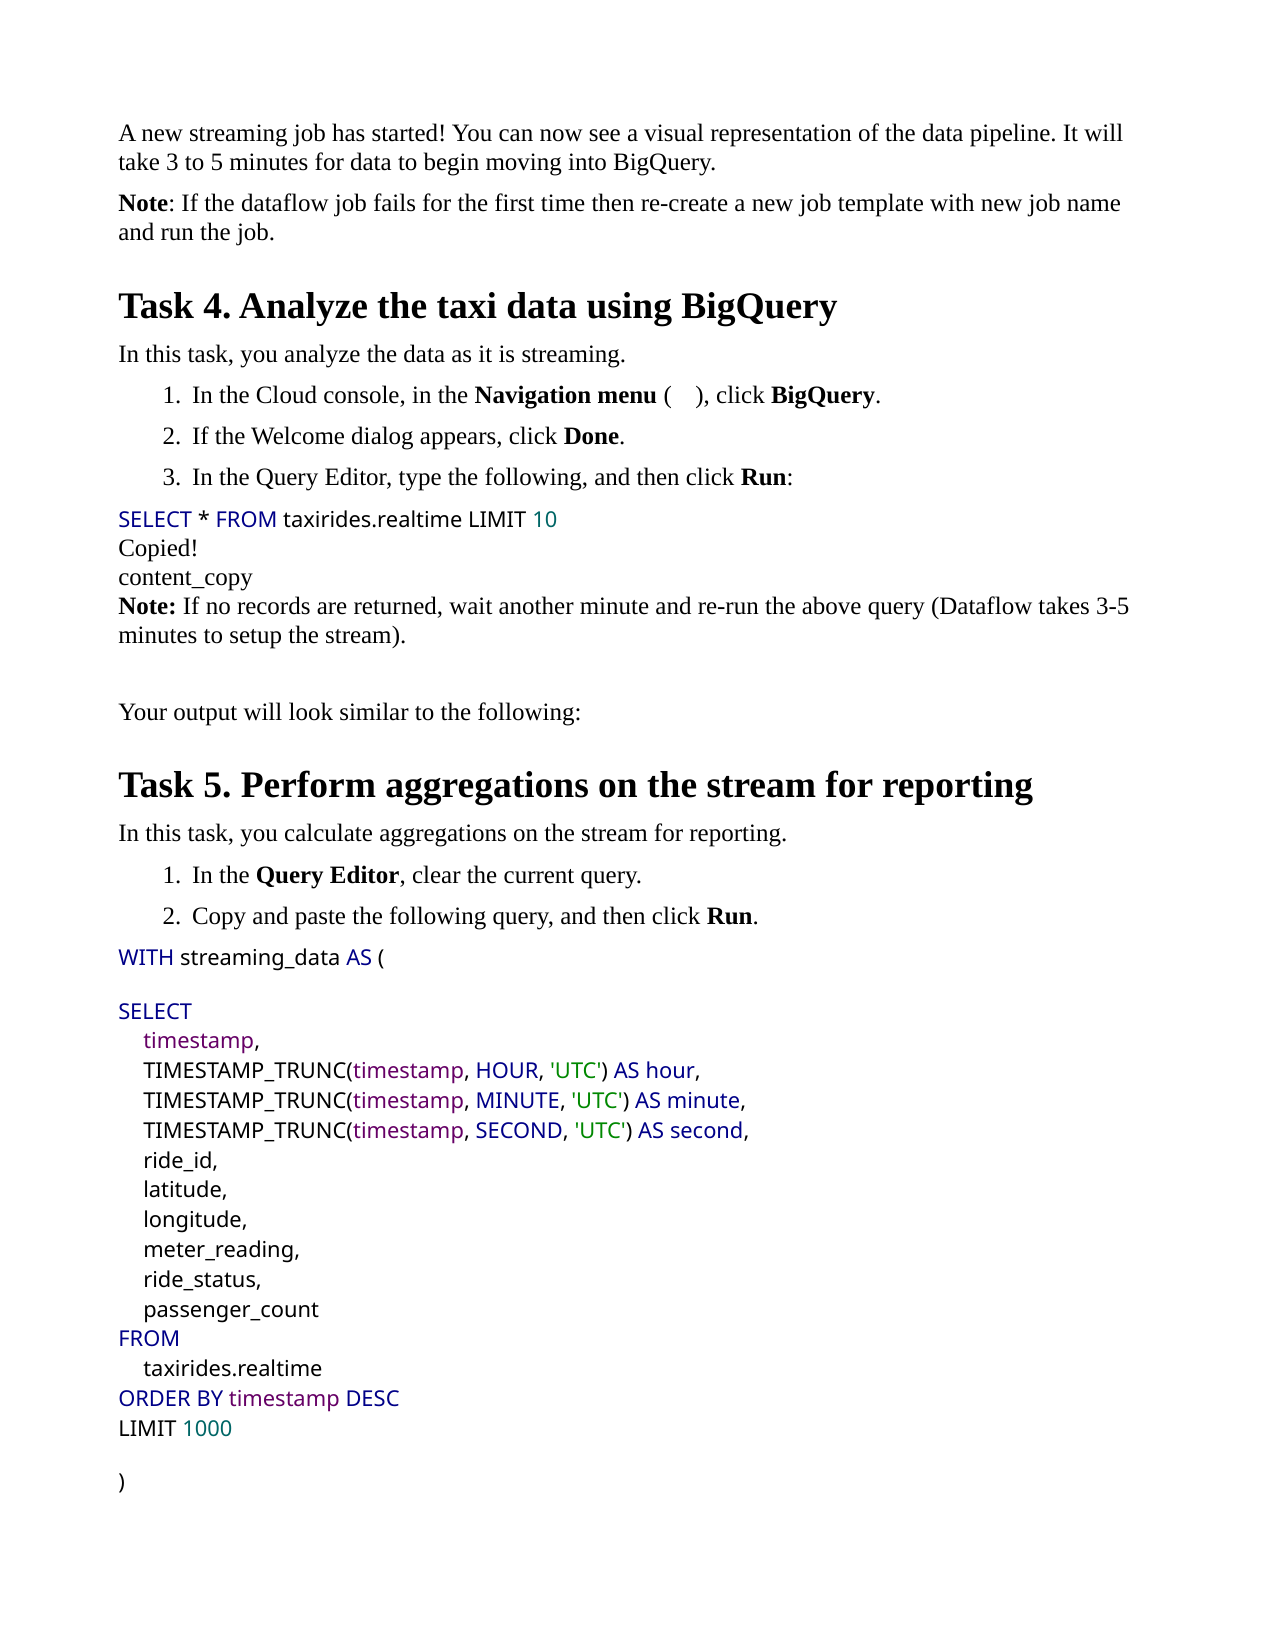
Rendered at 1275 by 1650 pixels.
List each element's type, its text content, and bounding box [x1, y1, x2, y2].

text TIMESTAMP_TRUNC(timestamp, HOUR, 'UTC') AS hour, [118, 1055, 1157, 1085]
text ride_status, [118, 1264, 1157, 1294]
subtitle Task 4. Analyze the taxi data using BigQuery [118, 283, 1157, 326]
text SELECT * FROM taxirides.realtime LIMIT 10 [118, 504, 1157, 533]
list In the Cloud console, in the Navigation menu (), click BigQuery. [162, 380, 1157, 409]
text taxirides.realtime [118, 1353, 1157, 1383]
text Note: If the dataflow job fails for the first time then re-create a new job template with new job name and run the job. [118, 188, 1157, 246]
list In the Query Editor, type the following, and then click Run: [162, 462, 1157, 491]
text ORDER BY timestamp DESC [118, 1383, 1157, 1413]
text Note: If no records are returned, wait another minute and re-run the above query (Dataflow takes 3-5 minutes to setup the stream). [118, 591, 1157, 648]
text latitude, [118, 1174, 1157, 1204]
text TIMESTAMP_TRUNC(timestamp, MINUTE, 'UTC') AS minute, [118, 1085, 1157, 1115]
text LIMIT 1000 [118, 1413, 1157, 1443]
text In this task, you analyze the data as it is streaming. [118, 339, 1157, 367]
text ride_id, [118, 1145, 1157, 1174]
text timestamp, [118, 1026, 1157, 1055]
text passenger_count [118, 1294, 1157, 1323]
subtitle Task 5. Perform aggregations on the stream for reporting [118, 763, 1157, 806]
list If the Welcome dialog appears, click Done. [162, 421, 1157, 450]
text Your output will look similar to the following: [118, 661, 1157, 725]
text meter_reading, [118, 1234, 1157, 1264]
text In this task, you calculate aggregations on the stream for reporting. [118, 818, 1157, 847]
text A new streaming job has started! You can now see a visual representation of the data pipeline. It will take 3 to 5 minutes for data to begin moving into BigQuery. [118, 118, 1157, 176]
text TIMESTAMP_TRUNC(timestamp, SECOND, 'UTC') AS second, [118, 1115, 1157, 1145]
text longitude, [118, 1204, 1157, 1234]
text content_copy [118, 562, 1157, 591]
text FROM [118, 1323, 1157, 1353]
text Copied! [118, 533, 1144, 562]
list Copy and paste the following query, and then click Run. [162, 901, 1157, 930]
text WITH streaming_data AS ( [118, 942, 1157, 972]
text SELECT [118, 996, 1157, 1026]
list In the Query Editor, clear the current query. [162, 860, 1157, 888]
text ) [118, 1466, 1157, 1496]
